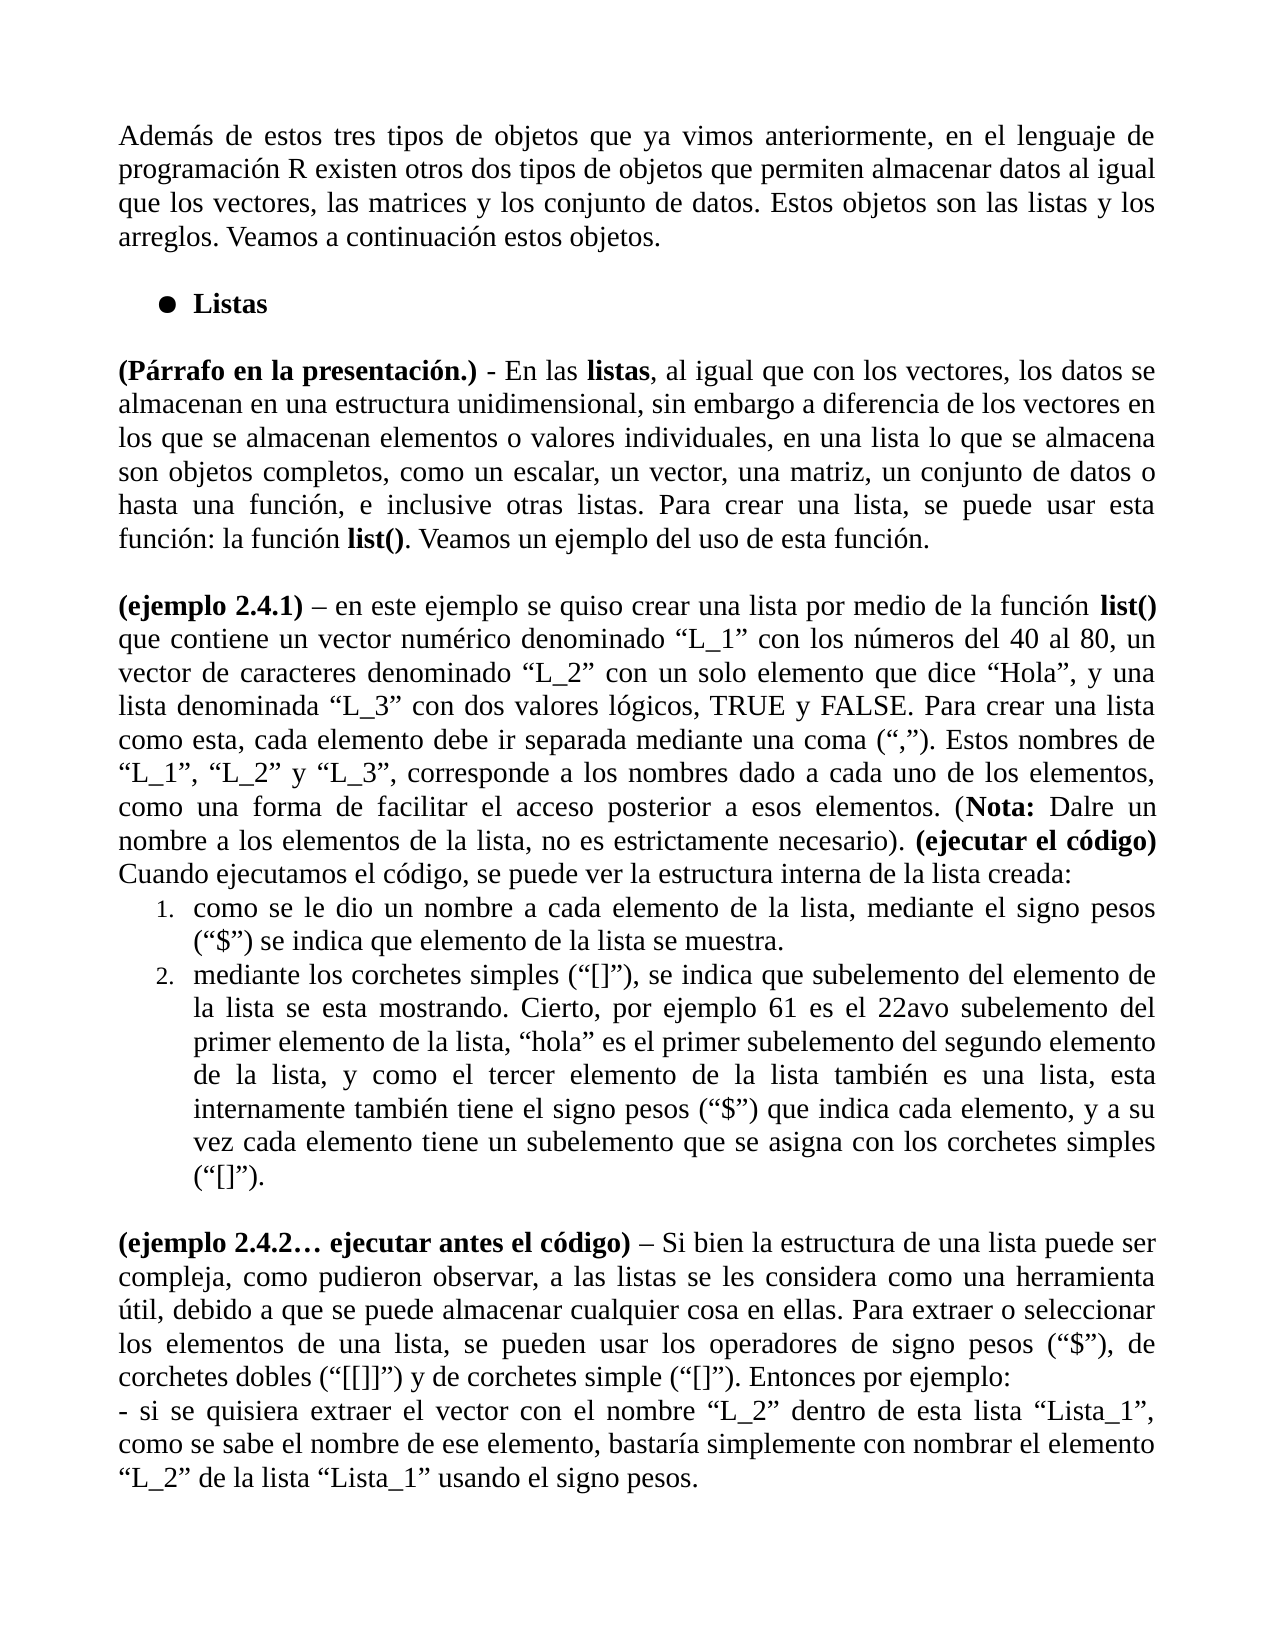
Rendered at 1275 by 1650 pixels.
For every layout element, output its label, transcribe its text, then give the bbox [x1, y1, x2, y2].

text Además de estos tres tipos de objetos que ya vimos anteriormente, en el lenguaje de programación R existen otros dos tipos de objetos que permiten almacenar datos al igual que los vectores, las matrices y los conjunto de datos. Estos objetos son las listas y los arreglos. Veamos a continuación estos objetos. [118, 118, 1157, 252]
list mediante los corchetes simples (“[]”), se indica que subelemento del elemento de la lista se esta mostrando. Cierto, por ejemplo 61 es el 22avo subelemento del primer elemento de la lista, “hola” es el primer subelemento del segundo elemento de la lista, y como el tercer elemento de la lista también es una lista, esta internamente también tiene el signo pesos (“$”) que indica cada elemento, y a su vez cada elemento tiene un subelemento que se asigna con los corchetes simples (“[]”). [156, 957, 1157, 1192]
text (ejemplo 2.4.2… ejecutar antes el código) – Si bien la estructura de una lista puede ser compleja, como pudieron observar, a las listas se les considera como una herramienta útil, debido a que se puede almacenar cualquier cosa en ellas. Para extraer o seleccionar los elementos de una lista, se pueden usar los operadores de signo pesos (“$”), de corchetes dobles (“[[]]”) y de corchetes simple (“[]”). Entonces por ejemplo: [118, 1225, 1157, 1393]
text - si se quisiera extraer el vector con el nombre “L_2” dentro de esta lista “Lista_1”, como se sabe el nombre de ese elemento, bastaría simplemente con nombrar el elemento “L_2” de la lista “Lista_1” usando el signo pesos. [118, 1393, 1157, 1493]
list Listas [156, 286, 1157, 319]
text (ejemplo 2.4.1) – en este ejemplo se quiso crear una lista por medio de la función list() que contiene un vector numérico denominado “L_1” con los números del 40 al 80, un vector de caracteres denominado “L_2” con un solo elemento que dice “Hola”, y una lista denominada “L_3” con dos valores lógicos, TRUE y FALSE. Para crear una lista como esta, cada elemento debe ir separada mediante una coma (“,”). Estos nombres de “L_1”, “L_2” y “L_3”, corresponde a los nombres dado a cada uno de los elementos, como una forma de facilitar el acceso posterior a esos elementos. (Nota: Dalre un nombre a los elementos de la lista, no es estrictamente necesario). (ejecutar el código) Cuando ejecutamos el código, se puede ver la estructura interna de la lista creada: [118, 588, 1157, 890]
list como se le dio un nombre a cada elemento de la lista, mediante el signo pesos (“$”) se indica que elemento de la lista se muestra. [156, 890, 1157, 957]
text (Párrafo en la presentación.) - En las listas, al igual que con los vectores, los datos se almacenan en una estructura unidimensional, sin embargo a diferencia de los vectores en los que se almacenan elementos o valores individuales, en una lista lo que se almacena son objetos completos, como un escalar, un vector, una matriz, un conjunto de datos o hasta una función, e inclusive otras listas. Para crear una lista, se puede usar esta función: la función list(). Veamos un ejemplo del uso de esta función. [118, 353, 1157, 554]
